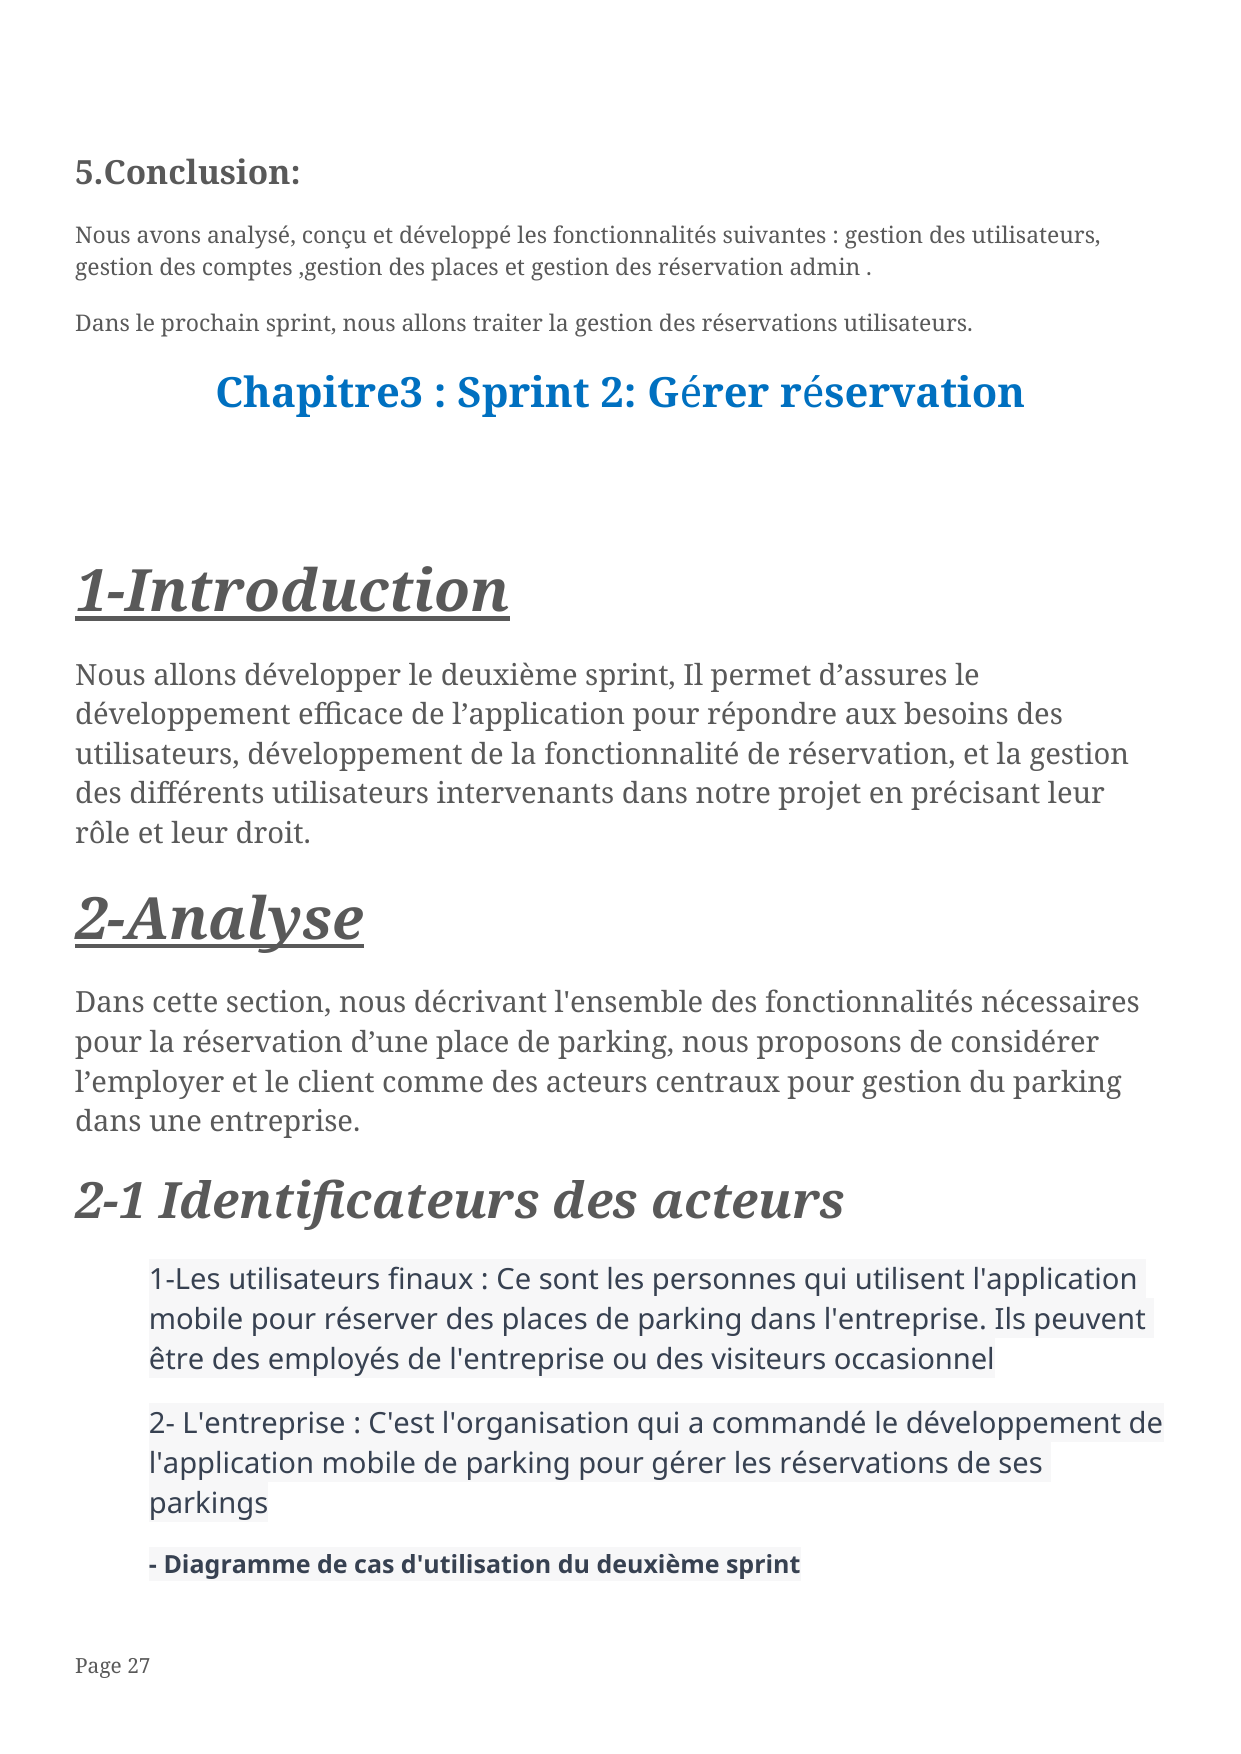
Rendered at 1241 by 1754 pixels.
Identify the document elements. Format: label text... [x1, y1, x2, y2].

text Chapitre3 : Sprint 2: Gérer réservation [75, 363, 1165, 420]
text - Diagramme de cas d'utilisation du deuxième sprint [149, 1547, 1165, 1581]
text Nous avons analysé, conçu et développé les fonctionnalités suivantes : gestion des utilisateurs, gestion des comptes ,gestion des places et gestion des réservation admin . [75, 219, 1165, 282]
text 2-1 Identificateurs des acteurs [75, 1165, 1165, 1233]
text 2- L'entreprise : C'est l'organisation qui a commandé le développement de l'application mobile de parking pour gérer les réservations de ses parkings [149, 1403, 1165, 1522]
text Dans le prochain sprint, nous allons traiter la gestion des réservations utilisateurs. [75, 307, 1165, 338]
text Dans cette section, nous décrivant l'ensemble des fonctionnalités nécessaires pour la réservation d’une place de parking, nous proposons de considérer l’employer et le client comme des acteurs centraux pour gestion du parking dans une entreprise. [75, 982, 1165, 1140]
text 5.Conclusion: [75, 149, 1165, 194]
text 1-Introduction [75, 549, 1165, 629]
text Nous allons développer le deuxième sprint, Il permet d’assures le développement efficace de l’application pour répondre aux besoins des utilisateurs, développement de la fonctionnalité de réservation, et la gestion des différents utilisateurs intervenants dans notre projet en précisant leur rôle et leur droit. [75, 654, 1165, 852]
text 2-Analyse [75, 877, 1165, 957]
text 1-Les utilisateurs finaux : Ce sont les personnes qui utilisent l'application mobile pour réserver des places de parking dans l'entreprise. Ils peuvent être des employés de l'entreprise ou des visiteurs occasionnel [149, 1258, 1165, 1378]
